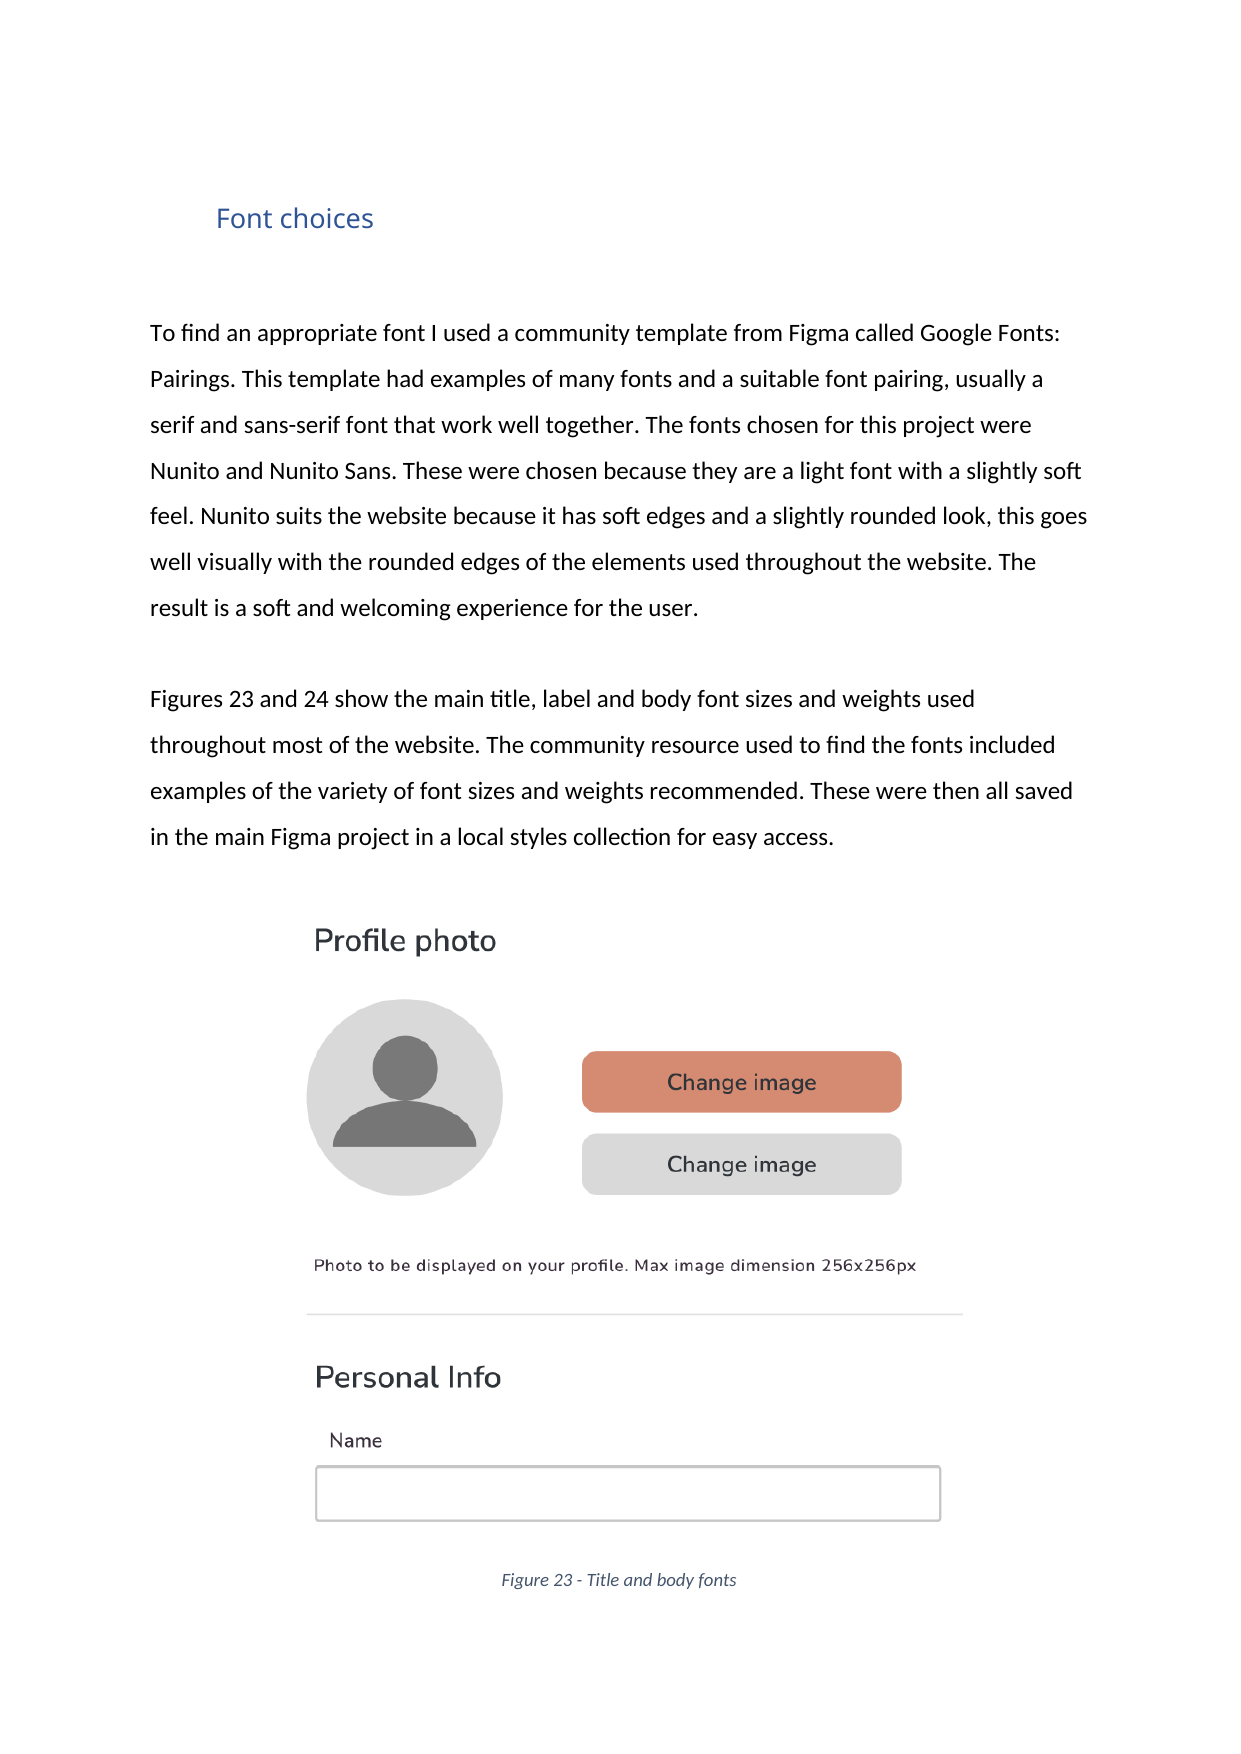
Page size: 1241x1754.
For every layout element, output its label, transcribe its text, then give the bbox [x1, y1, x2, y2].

text To find an appropriate font I used a community template from Figma called Google Fonts: Pairings. This template had examples of many fonts and a suitable font pairing, usually a serif and sans-serif font that work well together. The fonts chosen for this project were Nunito and Nunito Sans. These were chosen because they are a light font with a slightly soft feel. Nunito suits the website because it has soft edges and a slightly rounded look, this goes well visually with the rounded edges of the elements used throughout the website. The result is a soft and welcoming experience for the user. [150, 318, 1090, 622]
text Figures 23 and 24 show the main title, label and body font sizes and weights used throughout most of the website. The community resource used to find the fonts included examples of the variety of font sizes and weights recommended. These were then all saved in the main Figma project in a local styles collection for easy access. [150, 683, 1090, 851]
subtitle Font choices [216, 200, 1090, 237]
text Figure 23 - Title and body fonts [150, 1568, 1090, 1591]
